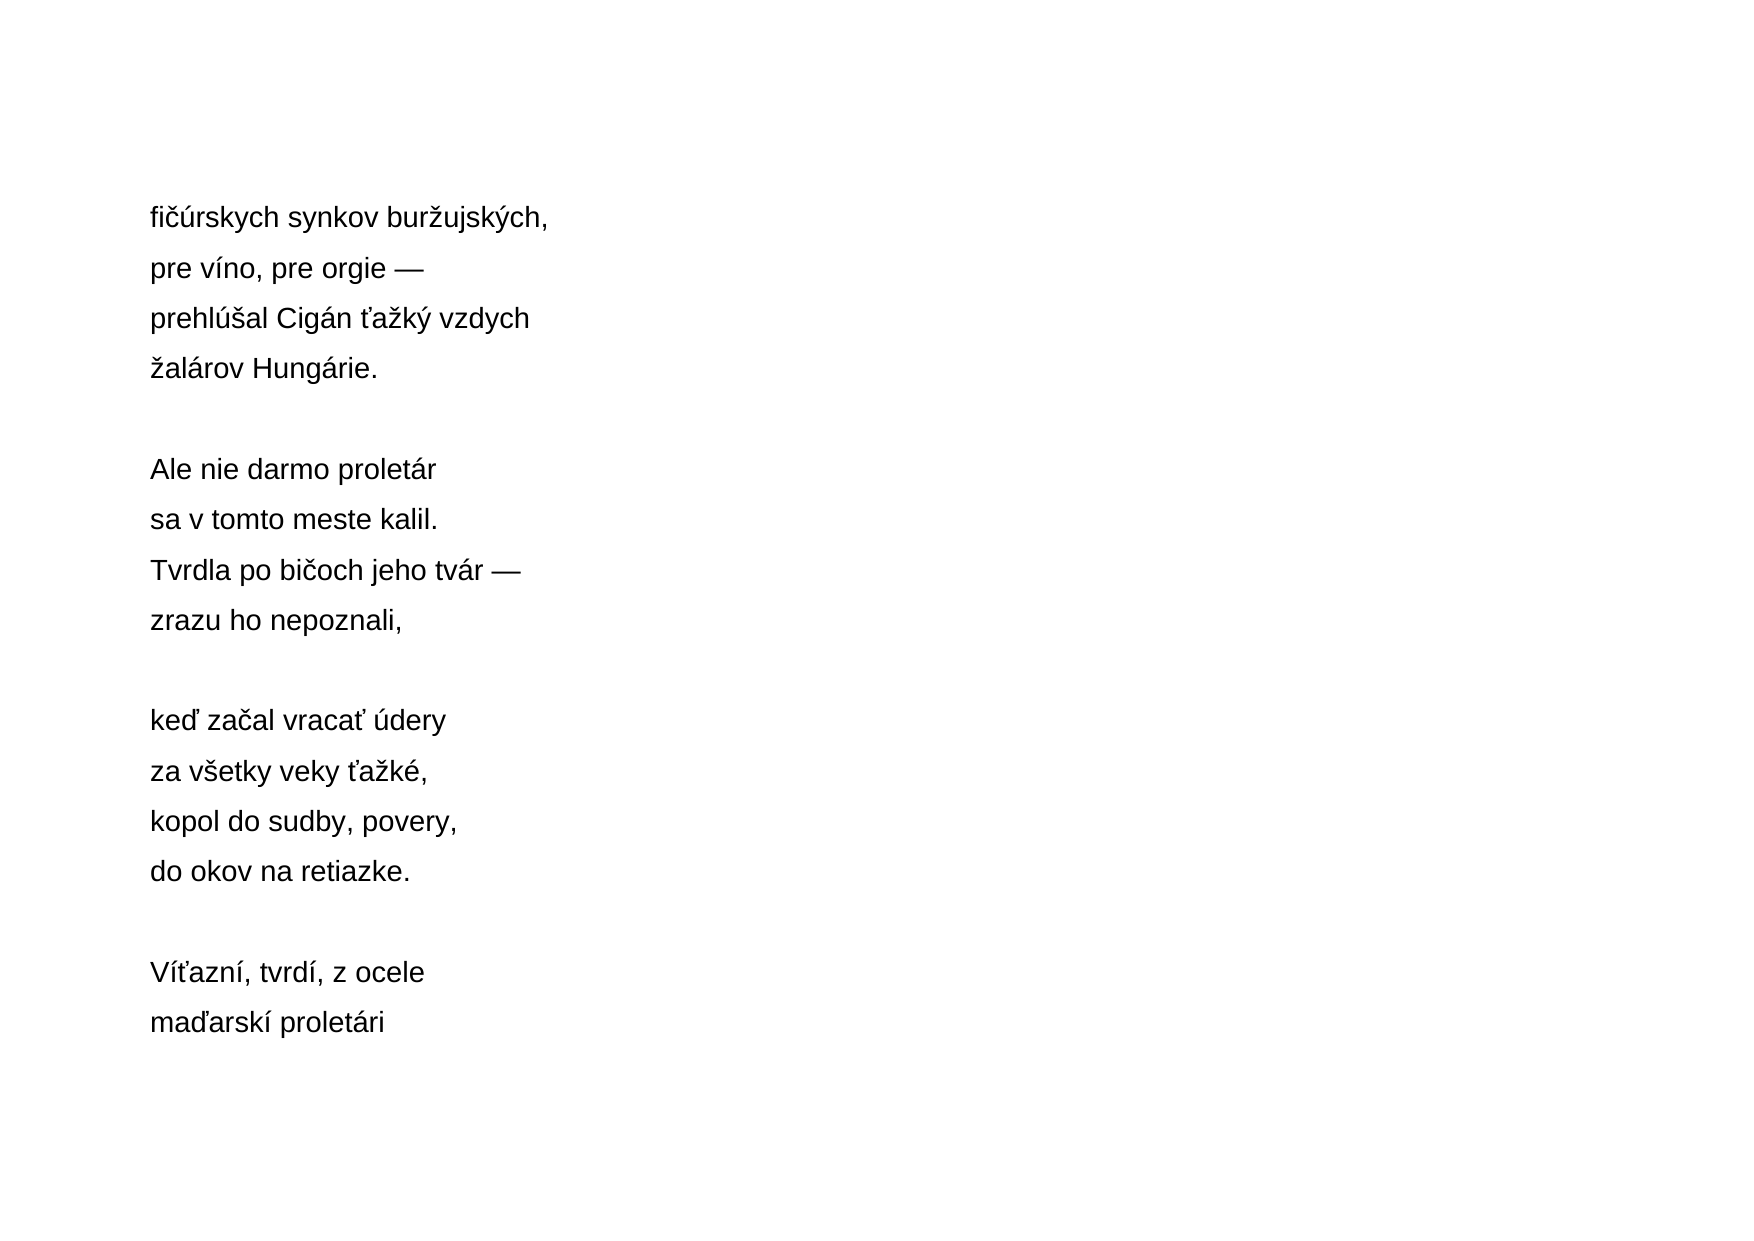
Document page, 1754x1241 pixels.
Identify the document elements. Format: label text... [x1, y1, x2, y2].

text kopol do sudby, povery, [150, 804, 1243, 838]
text žalárov Hungárie. [150, 351, 1243, 385]
text sa v tomto meste kalil. [150, 502, 1243, 536]
text prehlúšal Cigán ťažký vzdych [150, 301, 1243, 334]
text Tvrdla po bičoch jeho tvár — [150, 552, 1243, 586]
text keď začal vracať údery [150, 703, 1243, 737]
text za všetky veky ťažké, [150, 754, 1243, 787]
text maďarskí proletári [150, 1005, 1243, 1039]
text pre víno, pre orgie — [150, 251, 1243, 284]
text do okov na retiazke. [150, 854, 1243, 888]
text Víťazní, tvrdí, z ocele [150, 955, 1243, 988]
text fičúrskych synkov buržujských, [150, 200, 1243, 234]
text zrazu ho nepoznali, [150, 603, 1243, 636]
text Ale nie darmo proletár [150, 452, 1243, 485]
